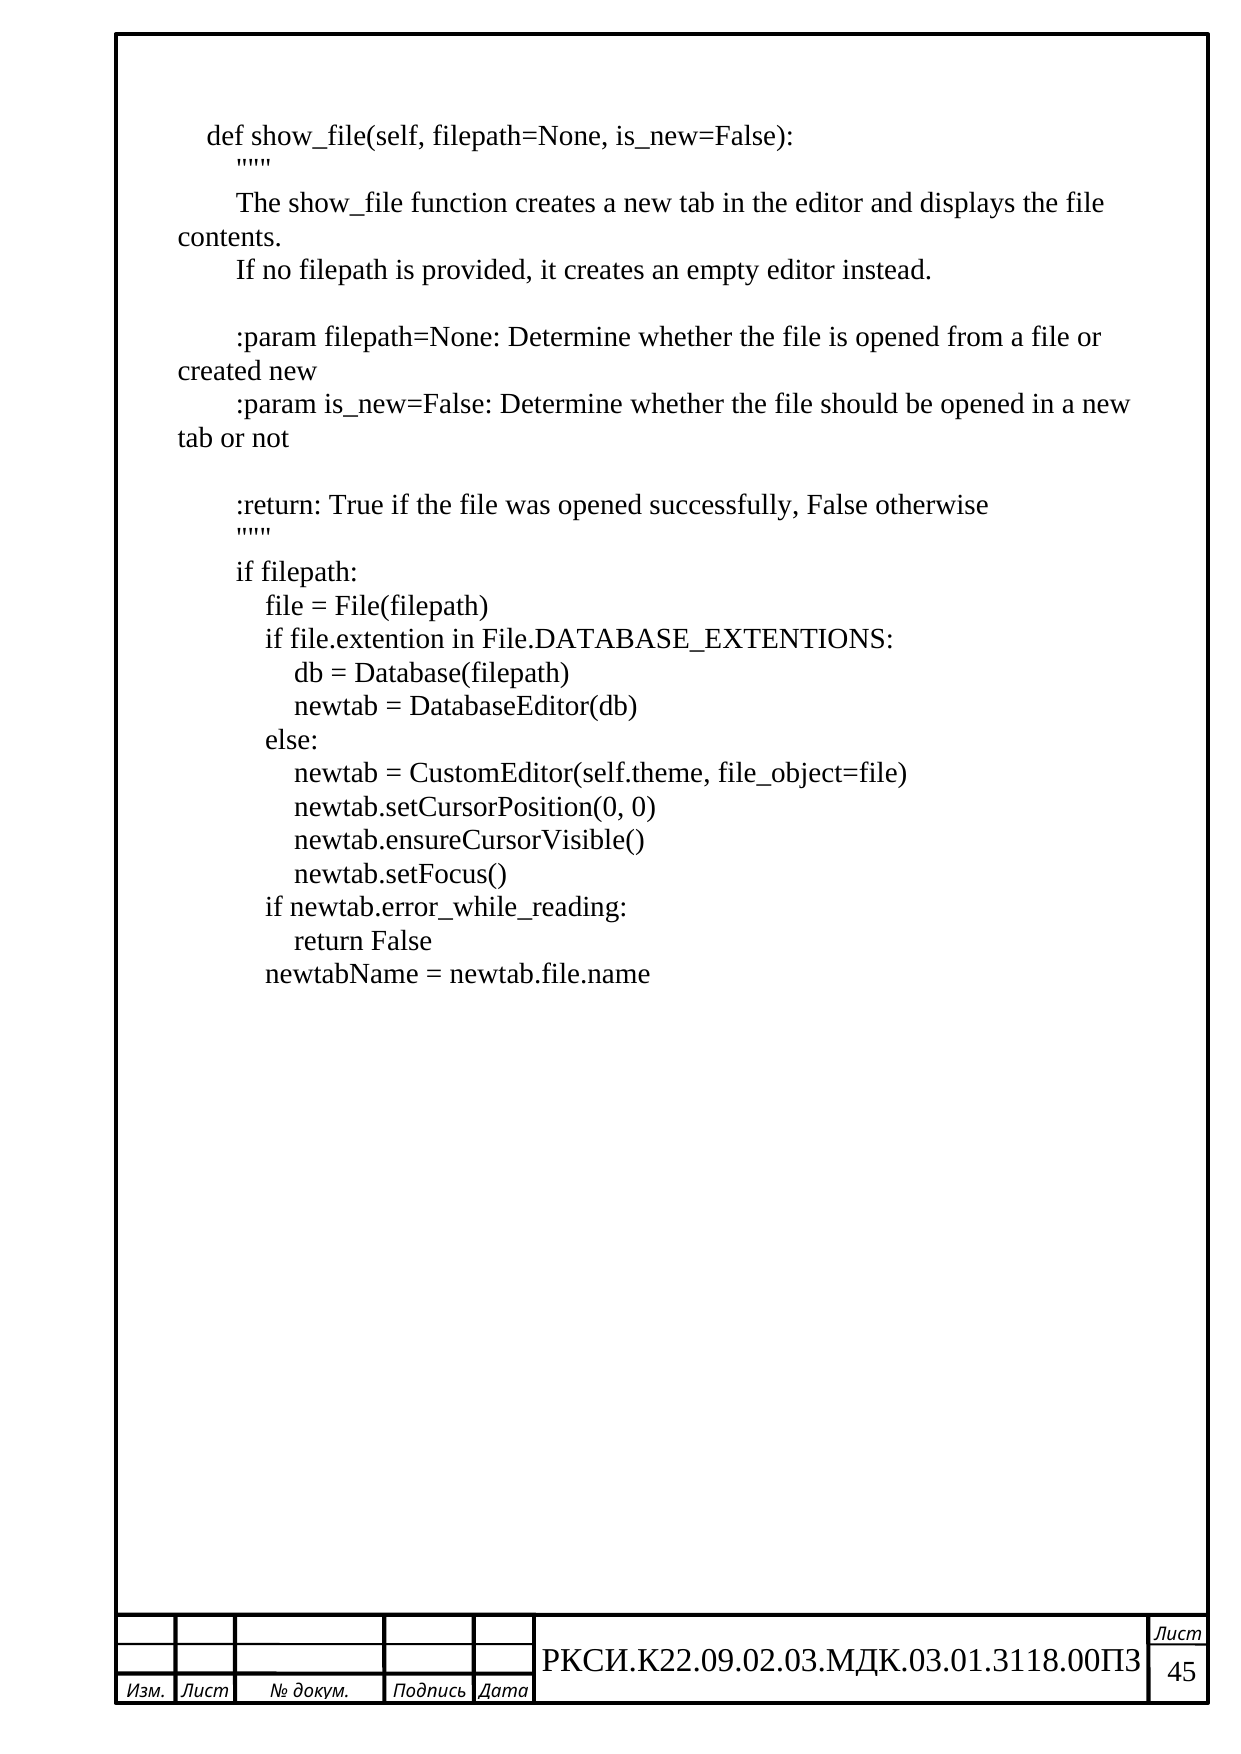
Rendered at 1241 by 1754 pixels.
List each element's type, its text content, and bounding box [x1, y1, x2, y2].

subtitle if file.extention in File.DATABASE_EXTENTIONS: [177, 621, 1152, 655]
subtitle if filepath: [177, 554, 1152, 588]
subtitle :return: True if the file was opened successfully, False otherwise [177, 487, 1152, 521]
subtitle """ [177, 521, 1152, 554]
subtitle If no filepath is provided, it creates an empty editor instead. [177, 252, 1152, 286]
subtitle newtab = CustomEditor(self.theme, file_object=file) [177, 755, 1152, 789]
subtitle """ [177, 152, 1152, 185]
subtitle newtab = DatabaseEditor(db) [177, 688, 1152, 722]
subtitle The show_file function creates a new tab in the editor and displays the file contents. [177, 185, 1152, 252]
subtitle file = File(filepath) [177, 588, 1152, 621]
subtitle :param filepath=None: Determine whether the file is opened from a file or created new [177, 319, 1152, 386]
subtitle newtab.ensureCursorVisible() [177, 822, 1152, 856]
subtitle if newtab.error_while_reading: [177, 889, 1152, 923]
subtitle newtab.setFocus() [177, 856, 1152, 889]
subtitle newtab.setCursorPosition(0, 0) [177, 789, 1152, 822]
subtitle def show_file(self, filepath=None, is_new=False): [177, 118, 1152, 152]
subtitle newtabName = newtab.file.name [177, 957, 1152, 990]
subtitle else: [177, 722, 1152, 755]
subtitle db = Database(filepath) [177, 655, 1152, 688]
subtitle return False [177, 923, 1152, 957]
subtitle :param is_new=False: Determine whether the file should be opened in a new tab or not [177, 386, 1152, 453]
